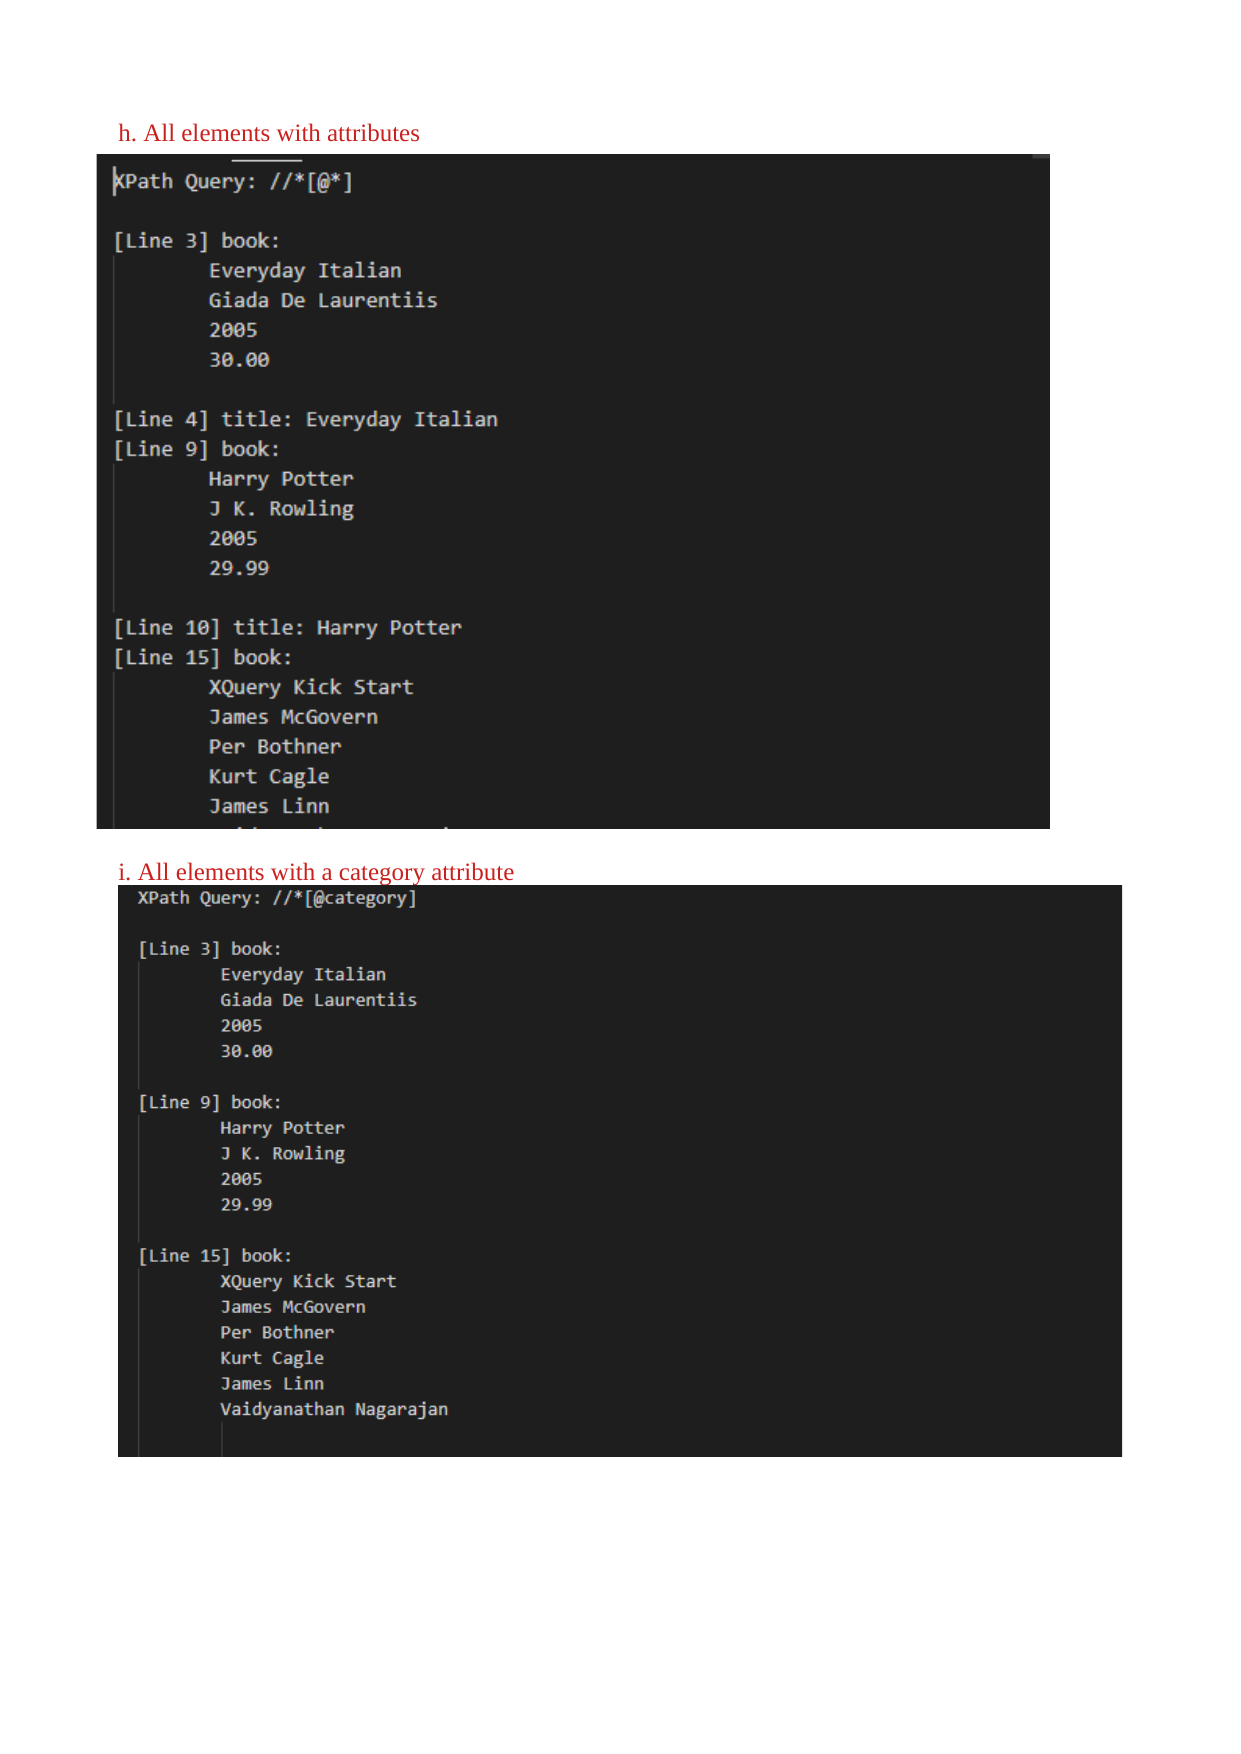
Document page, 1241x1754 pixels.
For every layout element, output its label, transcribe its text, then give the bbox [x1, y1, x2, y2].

text h. All elements with attributes [118, 118, 1122, 147]
picture [96, 154, 1050, 829]
text i. All elements with a category attribute [118, 857, 1122, 885]
picture [118, 885, 1123, 1457]
